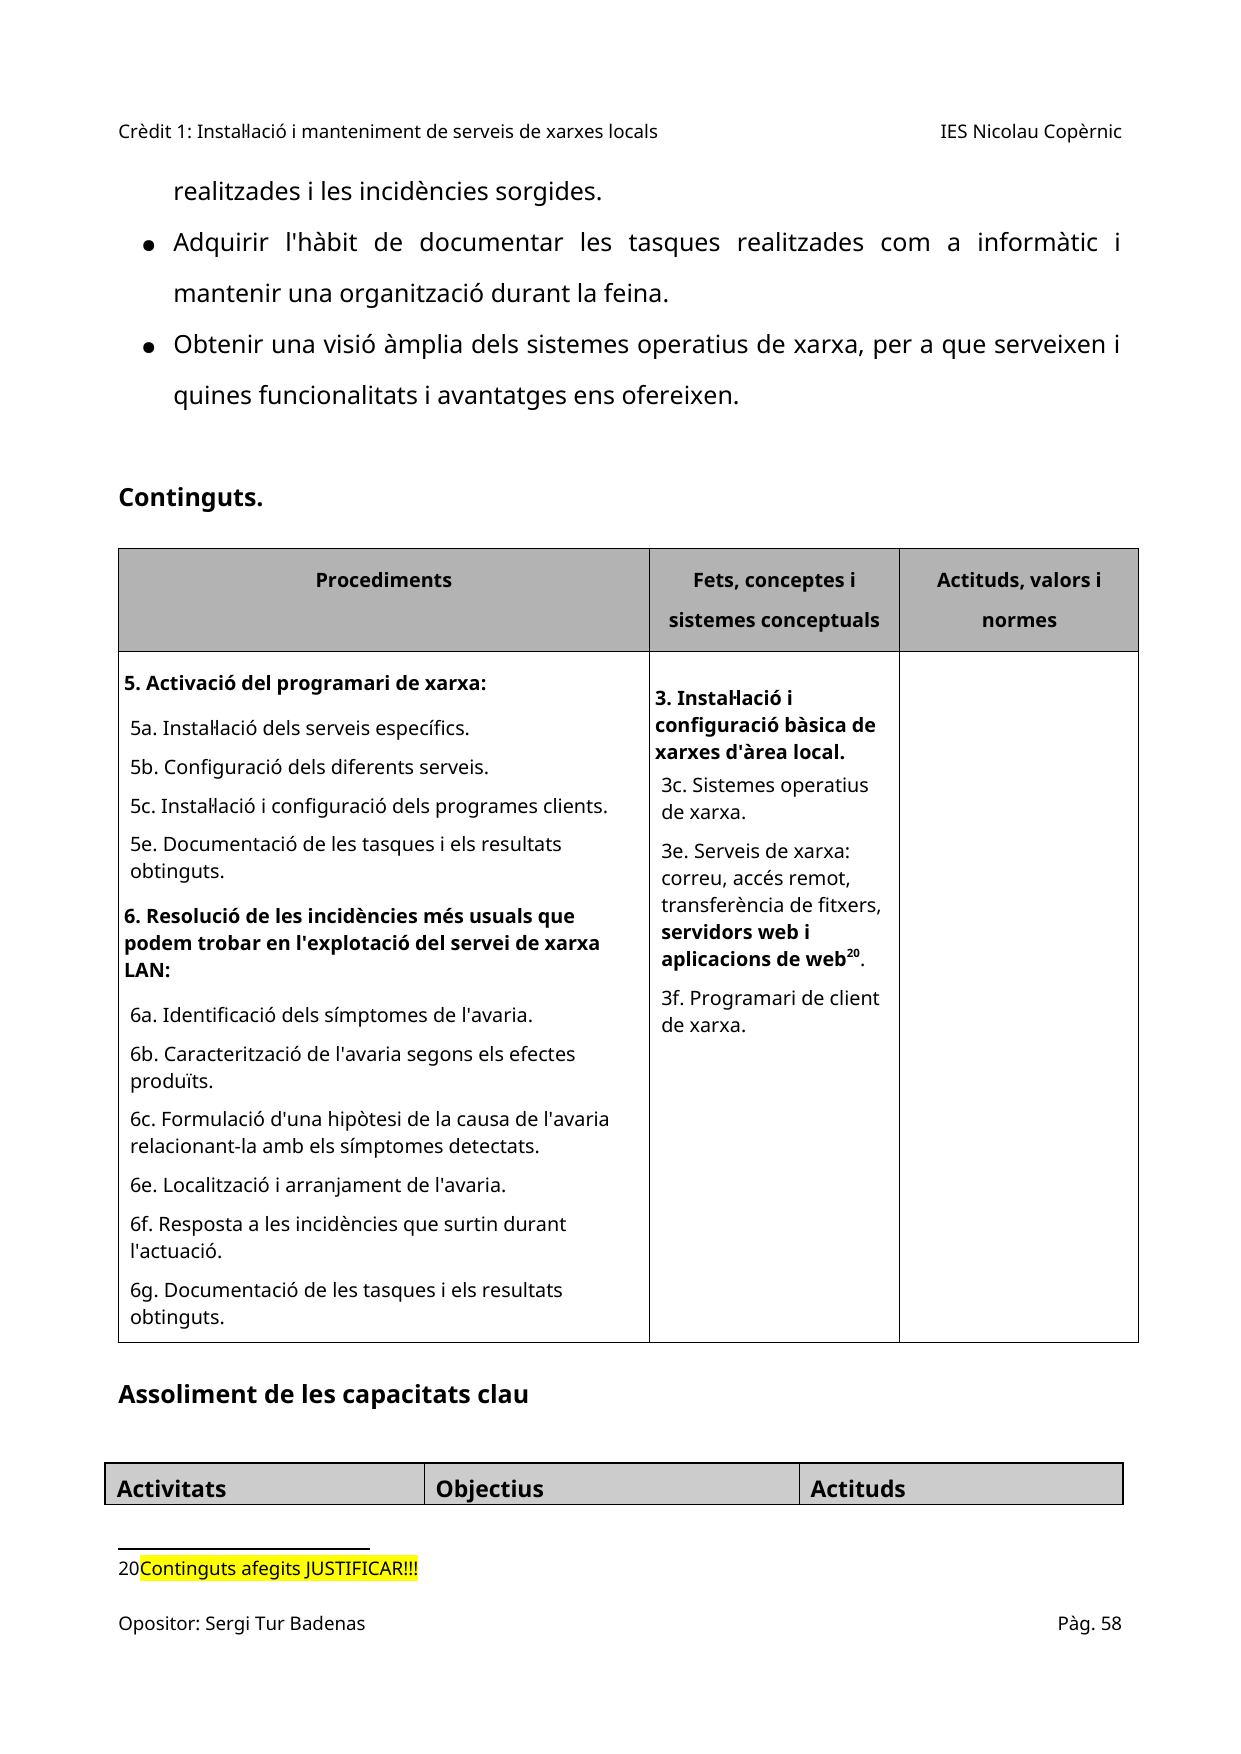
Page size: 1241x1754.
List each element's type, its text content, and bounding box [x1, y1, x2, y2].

table_cell 5. Activació del programari de xarxa: 5a. Instal·lació dels serveis específics. 5b. Configuració dels diferents serveis. 5c. Instal·lació i configuració dels programes clients. 5e. Documentació de les tasques i els resultats obtinguts. 6. Resolució de les incidències més usuals que podem trobar en l'explotació del servei de xarxa LAN: 6a. Identificació dels símptomes de l'avaria. 6b. Caracterització de l'avaria segons els efectes produïts. 6c. Formulació d'una hipòtesi de la causa de l'avaria relacionant-la amb els símptomes detectats. 6e. Localització i arranjament de l'avaria. 6f. Resposta a les incidències que surtin durant l'actuació. 6g. Documentació de les tasques i els resultats obtinguts. [119, 652, 649, 1342]
list Adquirir l'hàbit de documentar les tasques realitzades com a informàtic i mantenir una organització durant la feina. [141, 224, 1122, 309]
table_cell 3. Instal·lació i configuració bàsica de xarxes d'àrea local. 3c. Sistemes operatius de xarxa. 3e. Serveis de xarxa: correu, accés remot, transferència de fitxers, servidors web i aplicacions de web. 3f. Programari de client de xarxa. [650, 652, 899, 1342]
text Assoliment de les capacitats clau [118, 1377, 1122, 1411]
list realitzades i les incidències sorgides. [141, 173, 1122, 207]
table_header Objectius [425, 1464, 799, 1504]
table_header Actituds [800, 1464, 1122, 1504]
text Continguts. [118, 479, 1122, 513]
table_header Actituds, valors i normes [900, 549, 1138, 651]
table_header Activitats [106, 1464, 424, 1504]
list Obtenir una visió àmplia dels sistemes operatius de xarxa, per a que serveixen i quines funcionalitats i avantatges ens ofereixen. [141, 326, 1122, 411]
table_cell [900, 652, 1138, 1342]
table_header Procediments [119, 549, 649, 651]
table_header Fets, conceptes i sistemes conceptuals [650, 549, 899, 651]
